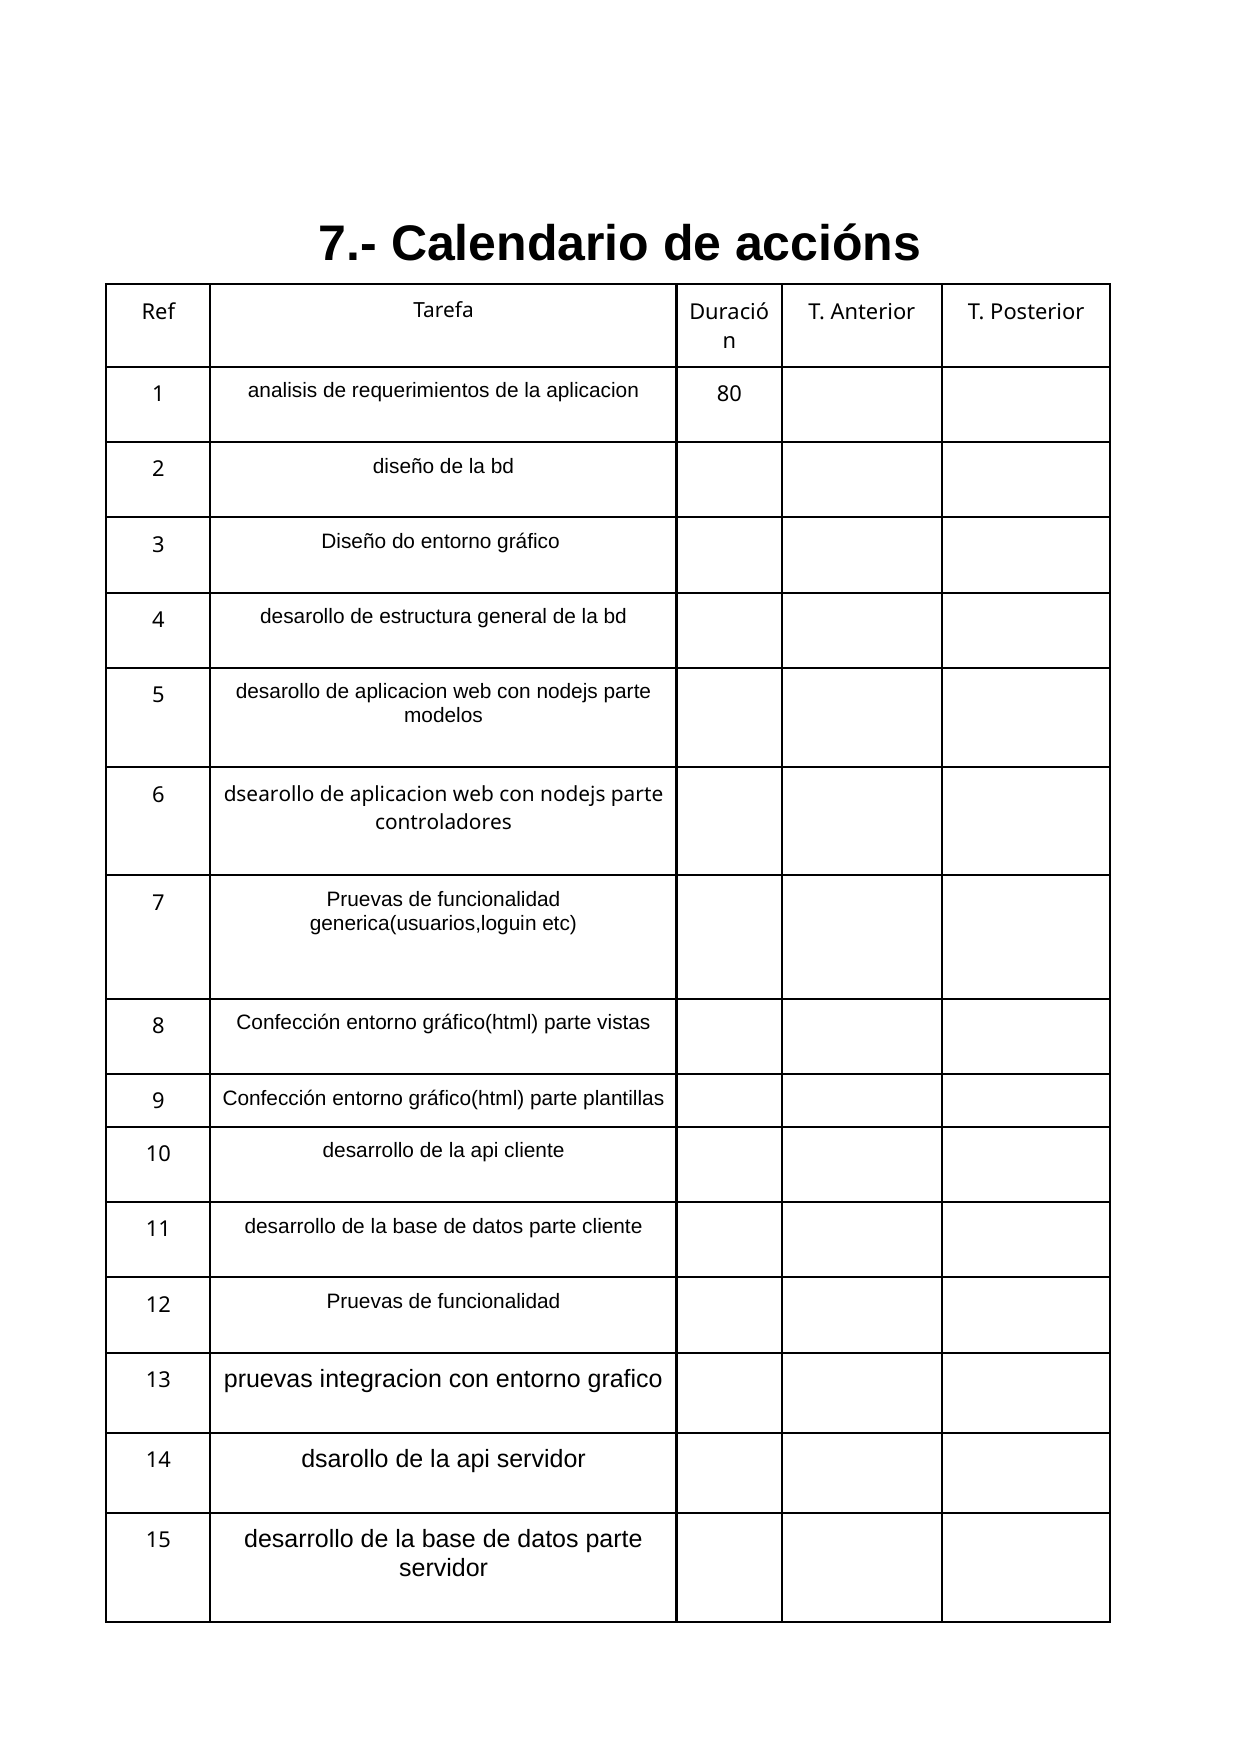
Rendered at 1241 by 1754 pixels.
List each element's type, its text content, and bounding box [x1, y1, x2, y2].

table_cell [678, 669, 781, 766]
table_cell [943, 518, 1109, 592]
table_cell [943, 768, 1109, 874]
table_cell [783, 443, 941, 516]
table_header Ref [107, 285, 209, 366]
table_cell [943, 1354, 1109, 1432]
table_cell 3 [107, 518, 209, 592]
table_cell 10 [107, 1128, 209, 1201]
table_cell desarrollo de la base de datos parte servidor [211, 1514, 675, 1621]
title 7.- Calendario de accións [118, 213, 1122, 271]
table_cell 5 [107, 669, 209, 766]
table_cell analisis de requerimientos de la aplicacion [211, 368, 675, 441]
table_cell dsearollo de aplicacion web con nodejs parte controladores [211, 768, 675, 874]
table_cell Confección entorno gráfico(html) parte vistas [211, 1000, 675, 1073]
table_cell [783, 1203, 941, 1276]
table_cell 14 [107, 1434, 209, 1512]
table_header Duración [678, 285, 781, 366]
table_cell 4 [107, 594, 209, 667]
table_cell 15 [107, 1514, 209, 1621]
table_cell [783, 1434, 941, 1512]
table_cell [943, 1128, 1109, 1201]
table_cell Diseño do entorno gráfico [211, 518, 675, 592]
table_cell [678, 1514, 781, 1621]
table_cell [783, 768, 941, 874]
table_cell diseño de la bd [211, 443, 675, 516]
table_cell 8 [107, 1000, 209, 1073]
table_cell [783, 1000, 941, 1073]
table_cell desarollo de estructura general de la bd [211, 594, 675, 667]
table_cell Confección entorno gráfico(html) parte plantillas [211, 1075, 675, 1126]
table_cell [678, 1354, 781, 1432]
table_cell [678, 1434, 781, 1512]
table_cell [678, 768, 781, 874]
table_cell desarrollo de la api cliente [211, 1128, 675, 1201]
table_cell [943, 876, 1109, 998]
table_cell [783, 1075, 941, 1126]
table_cell [678, 1000, 781, 1073]
table_cell [678, 1128, 781, 1201]
table_cell [783, 594, 941, 667]
table_cell [943, 1075, 1109, 1126]
table_cell [783, 876, 941, 998]
table_cell [943, 594, 1109, 667]
table_cell [943, 443, 1109, 516]
table_cell [678, 518, 781, 592]
table_cell 6 [107, 768, 209, 874]
table_cell 11 [107, 1203, 209, 1276]
table_cell [678, 1203, 781, 1276]
table_cell [783, 1128, 941, 1201]
table_cell Pruevas de funcionalidad generica(usuarios,loguin etc) [211, 876, 675, 998]
table_cell [783, 669, 941, 766]
table_cell dsarollo de la api servidor [211, 1434, 675, 1512]
table_cell [943, 1278, 1109, 1352]
table_cell 13 [107, 1354, 209, 1432]
table_cell [943, 368, 1109, 441]
table_cell [678, 1278, 781, 1352]
table_cell 9 [107, 1075, 209, 1126]
table_cell [783, 518, 941, 592]
table_cell [783, 1278, 941, 1352]
table_cell 80 [678, 368, 781, 441]
table_cell [943, 1000, 1109, 1073]
table_cell desarollo de aplicacion web con nodejs parte modelos [211, 669, 675, 766]
table_cell [678, 443, 781, 516]
table_cell [783, 368, 941, 441]
table_cell [678, 594, 781, 667]
table_header T. Anterior [783, 285, 941, 366]
table_cell [678, 876, 781, 998]
table_cell [783, 1514, 941, 1621]
table_cell [943, 669, 1109, 766]
table_cell [943, 1203, 1109, 1276]
table_header T. Posterior [943, 285, 1109, 366]
table_cell Pruevas de funcionalidad [211, 1278, 675, 1352]
table_cell [678, 1075, 781, 1126]
table_cell desarrollo de la base de datos parte cliente [211, 1203, 675, 1276]
table_cell 2 [107, 443, 209, 516]
table_cell 7 [107, 876, 209, 998]
table_cell [943, 1514, 1109, 1621]
table_cell 1 [107, 368, 209, 441]
table_cell 12 [107, 1278, 209, 1352]
table_header Tarefa [211, 285, 675, 366]
table_cell [783, 1354, 941, 1432]
table_cell pruevas integracion con entorno grafico [211, 1354, 675, 1432]
table_cell [943, 1434, 1109, 1512]
